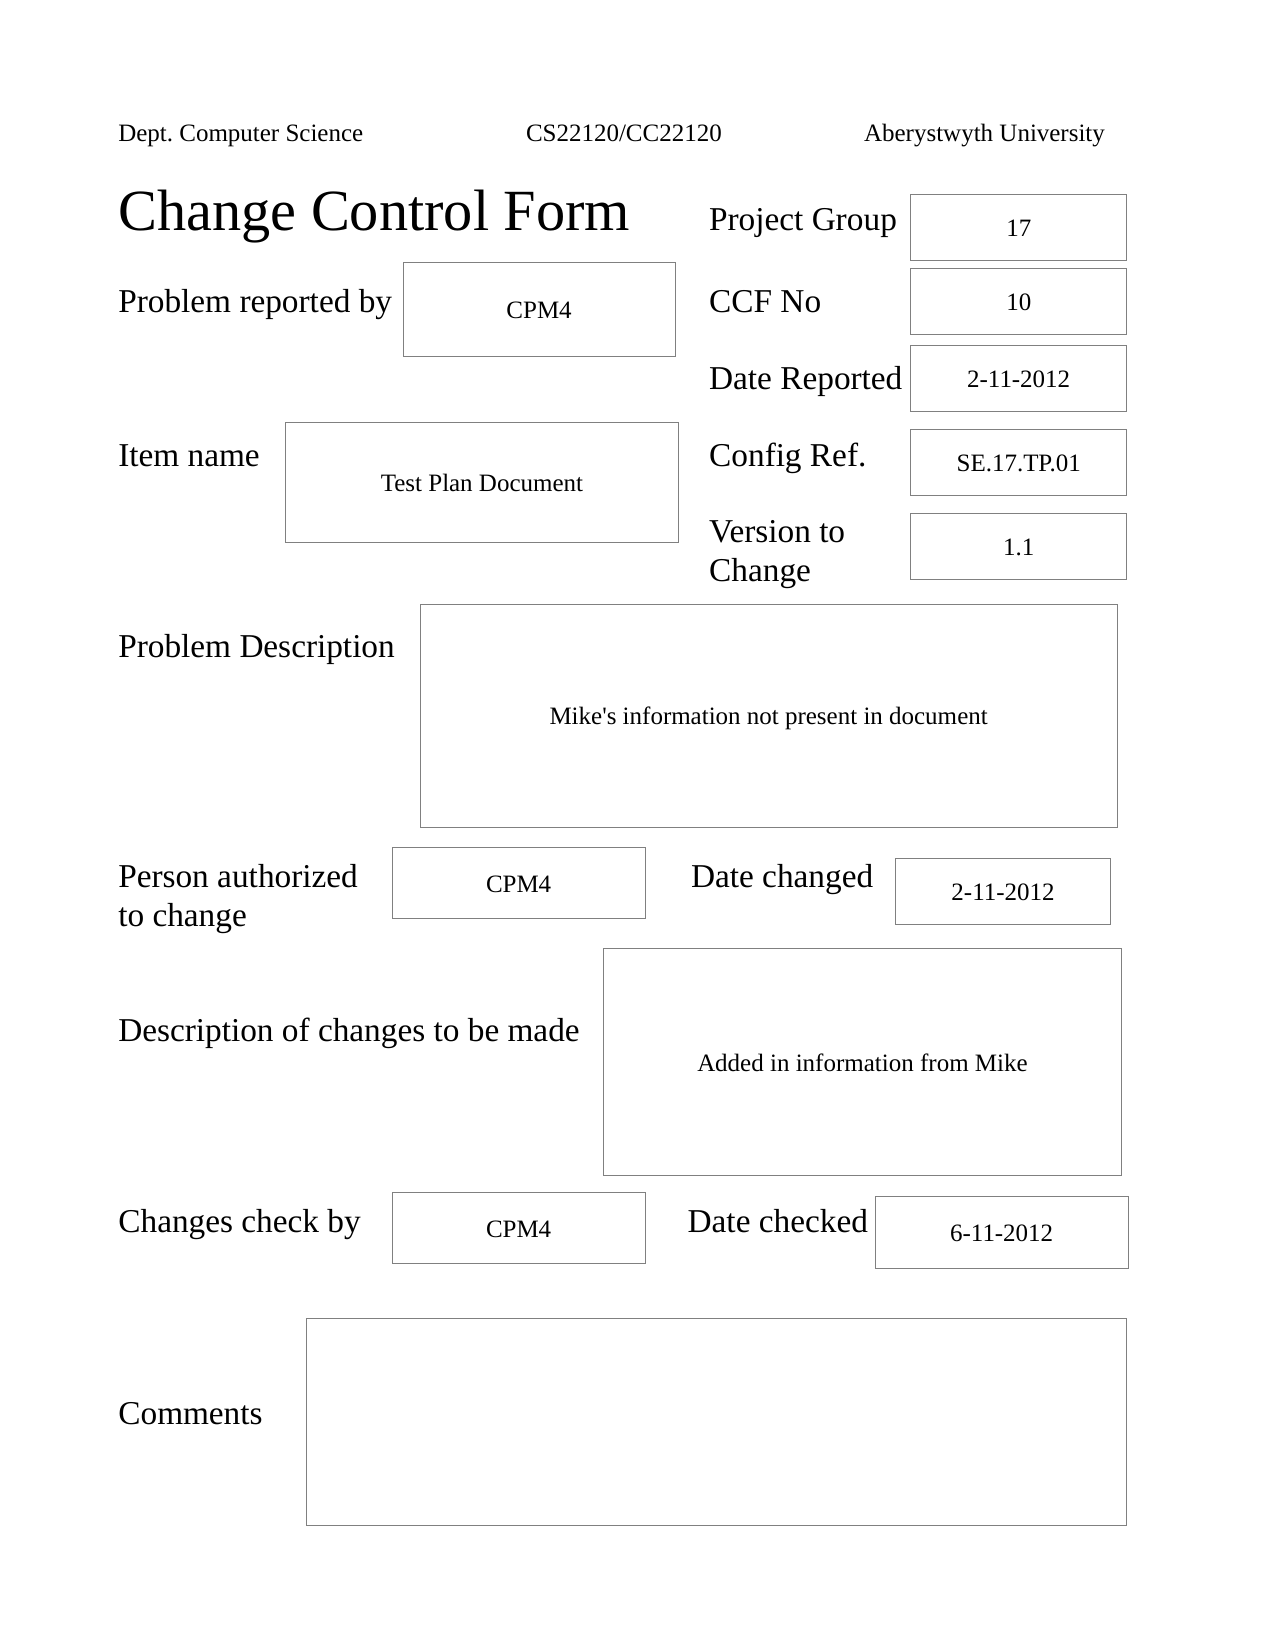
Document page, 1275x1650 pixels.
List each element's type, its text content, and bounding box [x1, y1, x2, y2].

text CCF No [676, 282, 910, 320]
text Problem Description [118, 627, 420, 665]
text [1118, 627, 1157, 665]
text Date Reported [118, 358, 910, 397]
text Problem reported by [118, 282, 403, 320]
text Changes check by [118, 1202, 392, 1240]
text [1122, 1010, 1157, 1048]
text Person authorized Date changed [646, 857, 1157, 895]
text to change [118, 895, 1157, 933]
text [1127, 282, 1157, 320]
text Date checked [646, 1202, 875, 1240]
text [1127, 1393, 1157, 1432]
text [1127, 358, 1157, 397]
text Item name [118, 435, 285, 473]
text Change [118, 550, 1157, 588]
text [1127, 435, 1157, 473]
text Description of changes to be made [118, 1010, 603, 1048]
text Person authorized Date changed [118, 857, 392, 895]
text Config Ref. [679, 435, 910, 473]
text Comments [118, 1393, 306, 1432]
text Change Control Form Project Group [118, 176, 1157, 243]
text [1129, 1202, 1157, 1240]
text Version to [118, 512, 1157, 550]
